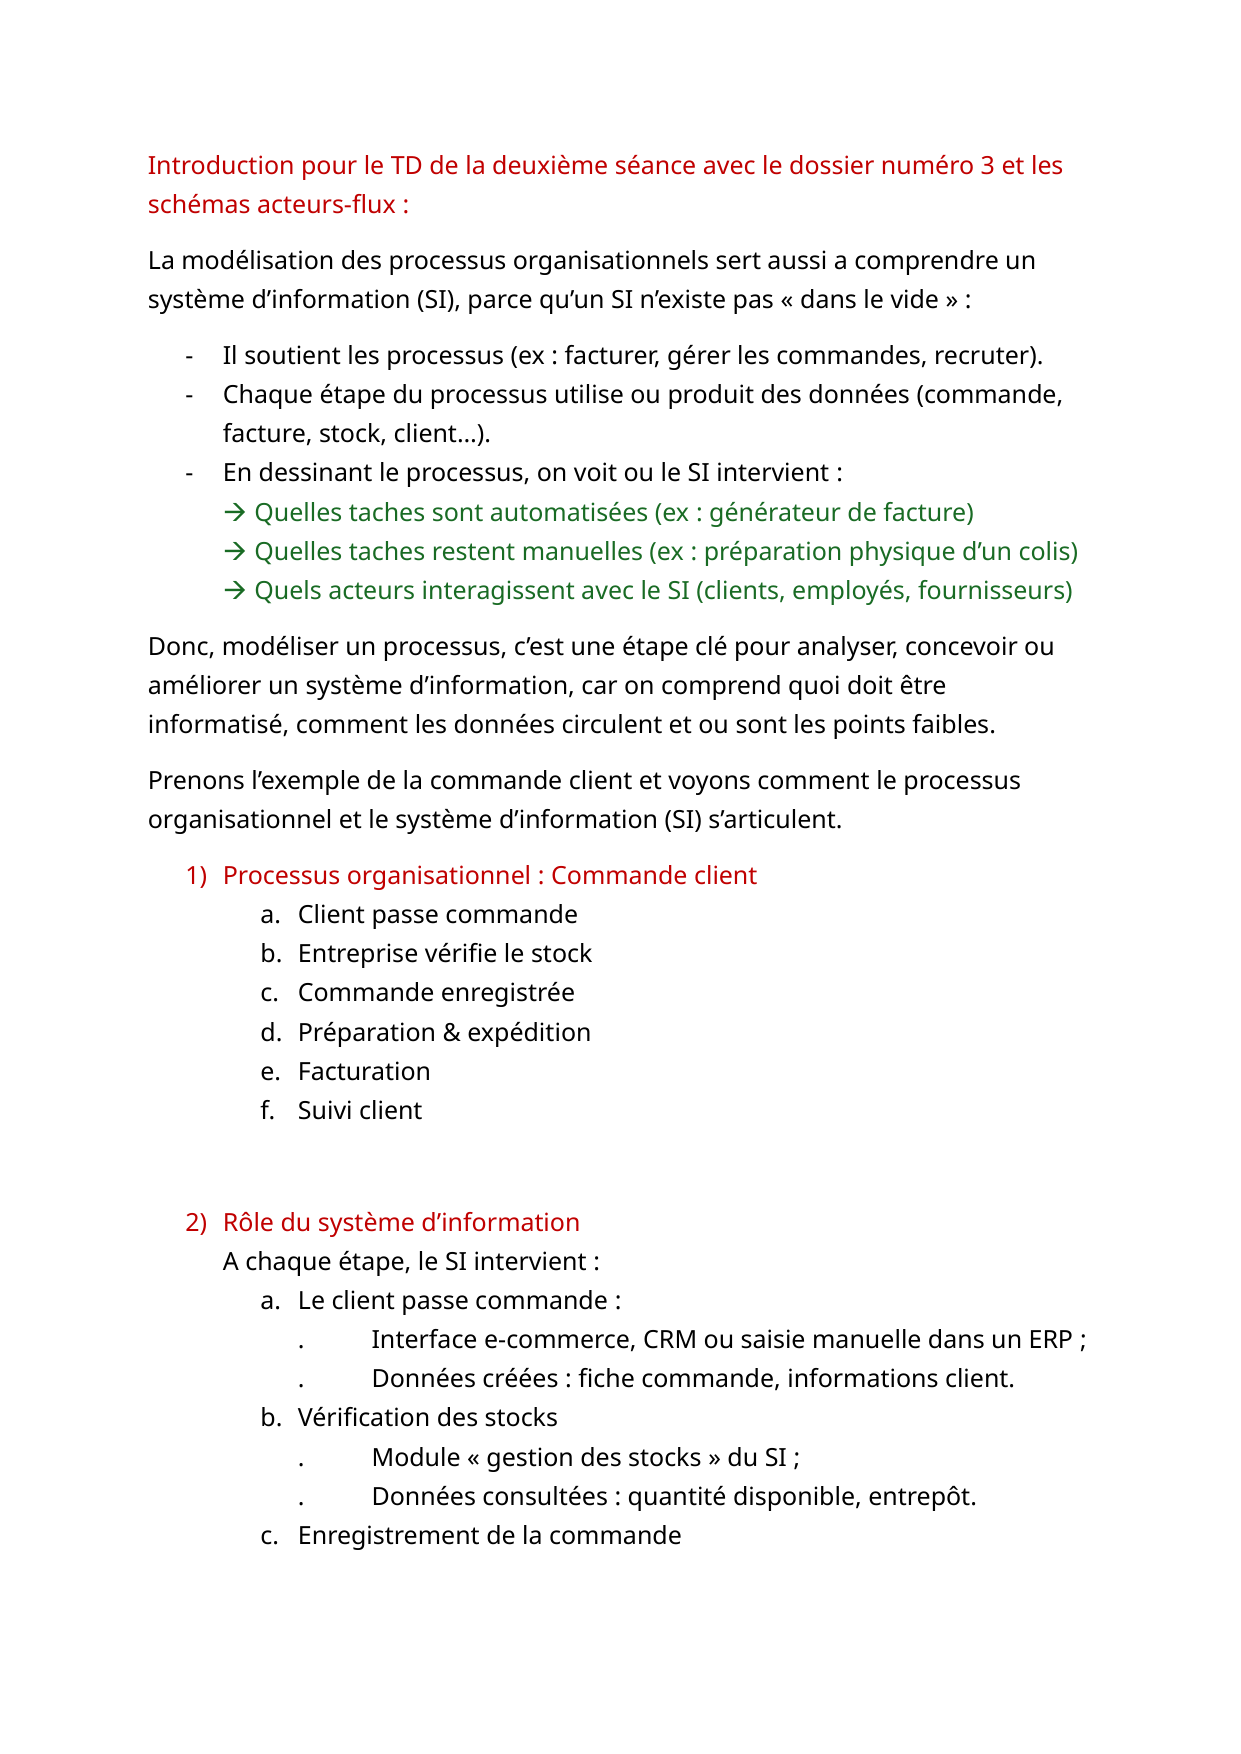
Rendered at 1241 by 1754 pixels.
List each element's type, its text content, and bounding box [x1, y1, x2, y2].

list Il soutient les processus (ex : facturer, gérer les commandes, recruter). [185, 338, 1093, 372]
list  Quelles taches sont automatisées (ex : générateur de facture) [223, 494, 1093, 528]
list . Données consultées : quantité disponible, entrepôt. [298, 1478, 1093, 1512]
list Processus organisationnel : Commande client [185, 858, 1093, 892]
list Vérification des stocks [260, 1400, 1093, 1434]
text Donc, modéliser un processus, c’est une étape clé pour analyser, concevoir ou améliorer un système d’information, car on comprend quoi doit être informatisé, comment les données circulent et ou sont les points faibles. [148, 628, 1093, 741]
list Préparation & expédition [260, 1014, 1093, 1048]
list Chaque étape du processus utilise ou produit des données (commande, facture, stock, client…). [185, 377, 1093, 450]
list . Interface e-commerce, CRM ou saisie manuelle dans un ERP ; [298, 1322, 1093, 1356]
list Commande enregistrée [260, 975, 1093, 1009]
text Prenons l’exemple de la commande client et voyons comment le processus organisationnel et le système d’information (SI) s’articulent. [148, 763, 1093, 836]
list  Quelles taches restent manuelles (ex : préparation physique d’un colis) [223, 533, 1093, 567]
list  Quels acteurs interagissent avec le SI (clients, employés, fournisseurs) [223, 573, 1093, 607]
list . Module « gestion des stocks » du SI ; [298, 1439, 1093, 1473]
list En dessinant le processus, on voit ou le SI intervient : [185, 455, 1093, 489]
list Entreprise vérifie le stock [260, 936, 1093, 970]
list Client passe commande [260, 897, 1093, 931]
text Introduction pour le TD de la deuxième séance avec le dossier numéro 3 et les schémas acteurs-flux : [148, 148, 1093, 221]
list . Données créées : fiche commande, informations client. [298, 1361, 1093, 1395]
text La modélisation des processus organisationnels sert aussi a comprendre un système d’information (SI), parce qu’un SI n’existe pas « dans le vide » : [148, 243, 1093, 316]
list Rôle du système d’information [185, 1204, 1093, 1238]
list Facturation [260, 1053, 1093, 1087]
list Suivi client [260, 1093, 1093, 1127]
list Le client passe commande : [260, 1283, 1093, 1317]
list A chaque étape, le SI intervient : [223, 1243, 1093, 1277]
list Enregistrement de la commande [260, 1518, 1093, 1552]
